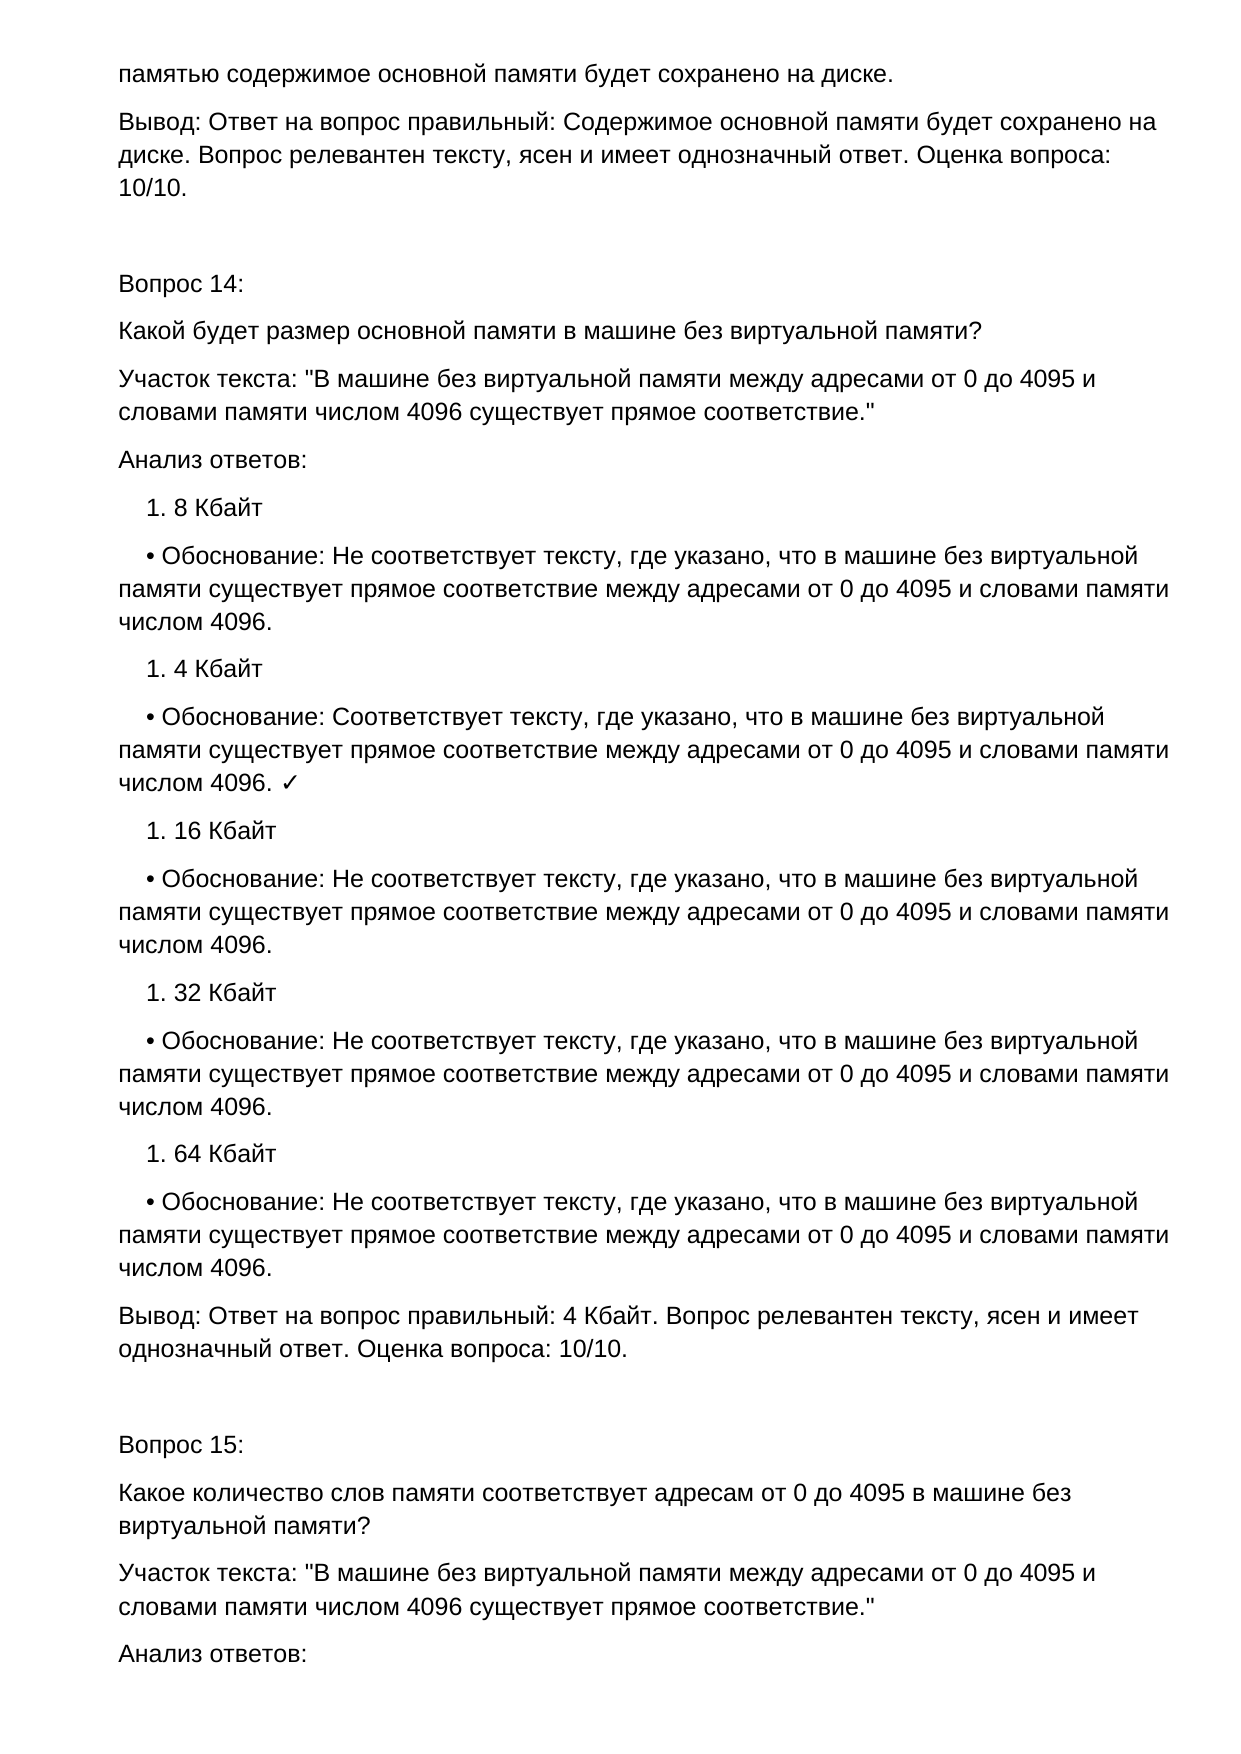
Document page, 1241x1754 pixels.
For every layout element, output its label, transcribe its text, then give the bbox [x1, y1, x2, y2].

text 1. 64 Кбайт [118, 1139, 1181, 1168]
text 1. 16 Кбайт [118, 816, 1181, 845]
text Анализ ответов: [118, 445, 1181, 474]
text • Обоснование: Соответствует тексту, где указано, что в машине без виртуальной памяти существует прямое соответствие между адресами от 0 до 4095 и словами памяти числом 4096. ✓ [118, 702, 1181, 797]
text 1. 8 Кбайт [118, 493, 1181, 522]
text Вопрос 14: [118, 268, 1181, 297]
text 1. 32 Кбайт [118, 978, 1181, 1007]
text Анализ ответов: [118, 1639, 1181, 1668]
text Вывод: Ответ на вопрос правильный: 4 Кбайт. Вопрос релевантен тексту, ясен и имеет однозначный ответ. Оценка вопроса: 10/10. [118, 1301, 1181, 1363]
text Участок текста: "В машине без виртуальной памяти между адресами от 0 до 4095 и словами памяти числом 4096 существует прямое соответствие." [118, 1558, 1181, 1620]
text Какой будет размер основной памяти в машине без виртуальной памяти? [118, 316, 1181, 345]
text • Обоснование: Не соответствует тексту, где указано, что в машине без виртуальной памяти существует прямое соответствие между адресами от 0 до 4095 и словами памяти числом 4096. [118, 864, 1181, 959]
text • Обоснование: Не соответствует тексту, где указано, что в машине без виртуальной памяти существует прямое соответствие между адресами от 0 до 4095 и словами памяти числом 4096. [118, 1187, 1181, 1282]
text памятью содержимое основной памяти будет сохранено на диске. [118, 59, 1181, 88]
text Вопрос 15: [118, 1430, 1181, 1458]
text • Обоснование: Не соответствует тексту, где указано, что в машине без виртуальной памяти существует прямое соответствие между адресами от 0 до 4095 и словами памяти числом 4096. [118, 1026, 1181, 1120]
text Участок текста: "В машине без виртуальной памяти между адресами от 0 до 4095 и словами памяти числом 4096 существует прямое соответствие." [118, 364, 1181, 426]
text • Обоснование: Не соответствует тексту, где указано, что в машине без виртуальной памяти существует прямое соответствие между адресами от 0 до 4095 и словами памяти числом 4096. [118, 541, 1181, 635]
text Вывод: Ответ на вопрос правильный: Содержимое основной памяти будет сохранено на диске. Вопрос релевантен тексту, ясен и имеет однозначный ответ. Оценка вопроса: 10/10. [118, 107, 1181, 202]
text 1. 4 Кбайт [118, 654, 1181, 683]
text Какое количество слов памяти соответствует адресам от 0 до 4095 в машине без виртуальной памяти? [118, 1478, 1181, 1539]
